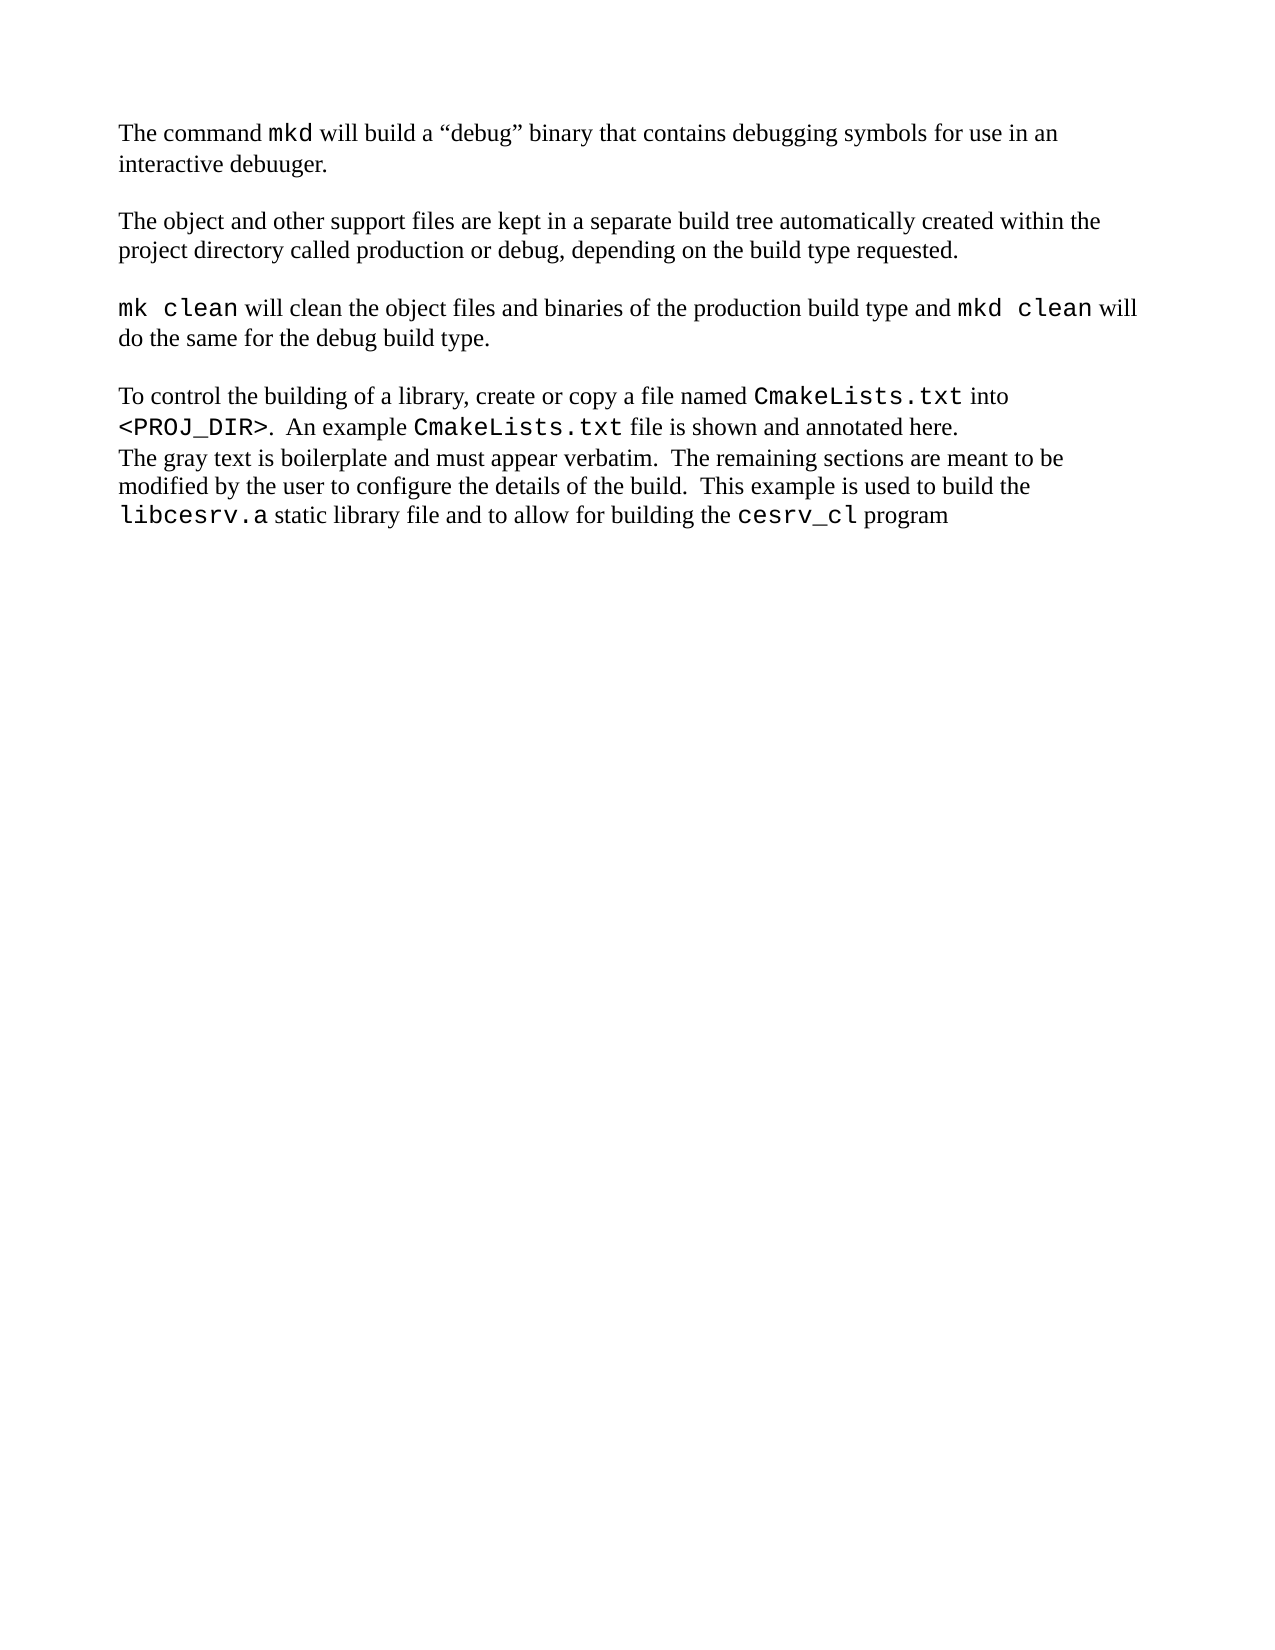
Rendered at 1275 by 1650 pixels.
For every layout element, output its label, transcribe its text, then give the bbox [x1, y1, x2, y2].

text The object and other support files are kept in a separate build tree automatically created within the project directory called production or debug, depending on the build type requested. [118, 206, 1157, 264]
text To control the building of a library, create or copy a file named CmakeLists.txt into <PROJ_DIR>. An example CmakeLists.txt file is shown and annotated here. [118, 381, 1157, 443]
text mk clean will clean the object files and binaries of the production build type and mkd clean will do the same for the debug build type. [118, 293, 1157, 352]
text The command mkd will build a “debug” binary that contains debugging symbols for use in an interactive debuuger. [118, 118, 1157, 178]
text The gray text is boilerplate and must appear verbatim. The remaining sections are meant to be modified by the user to configure the details of the build. This example is used to build the libcesrv.a static library file and to allow for building the cesrv_cl program [118, 443, 1157, 531]
